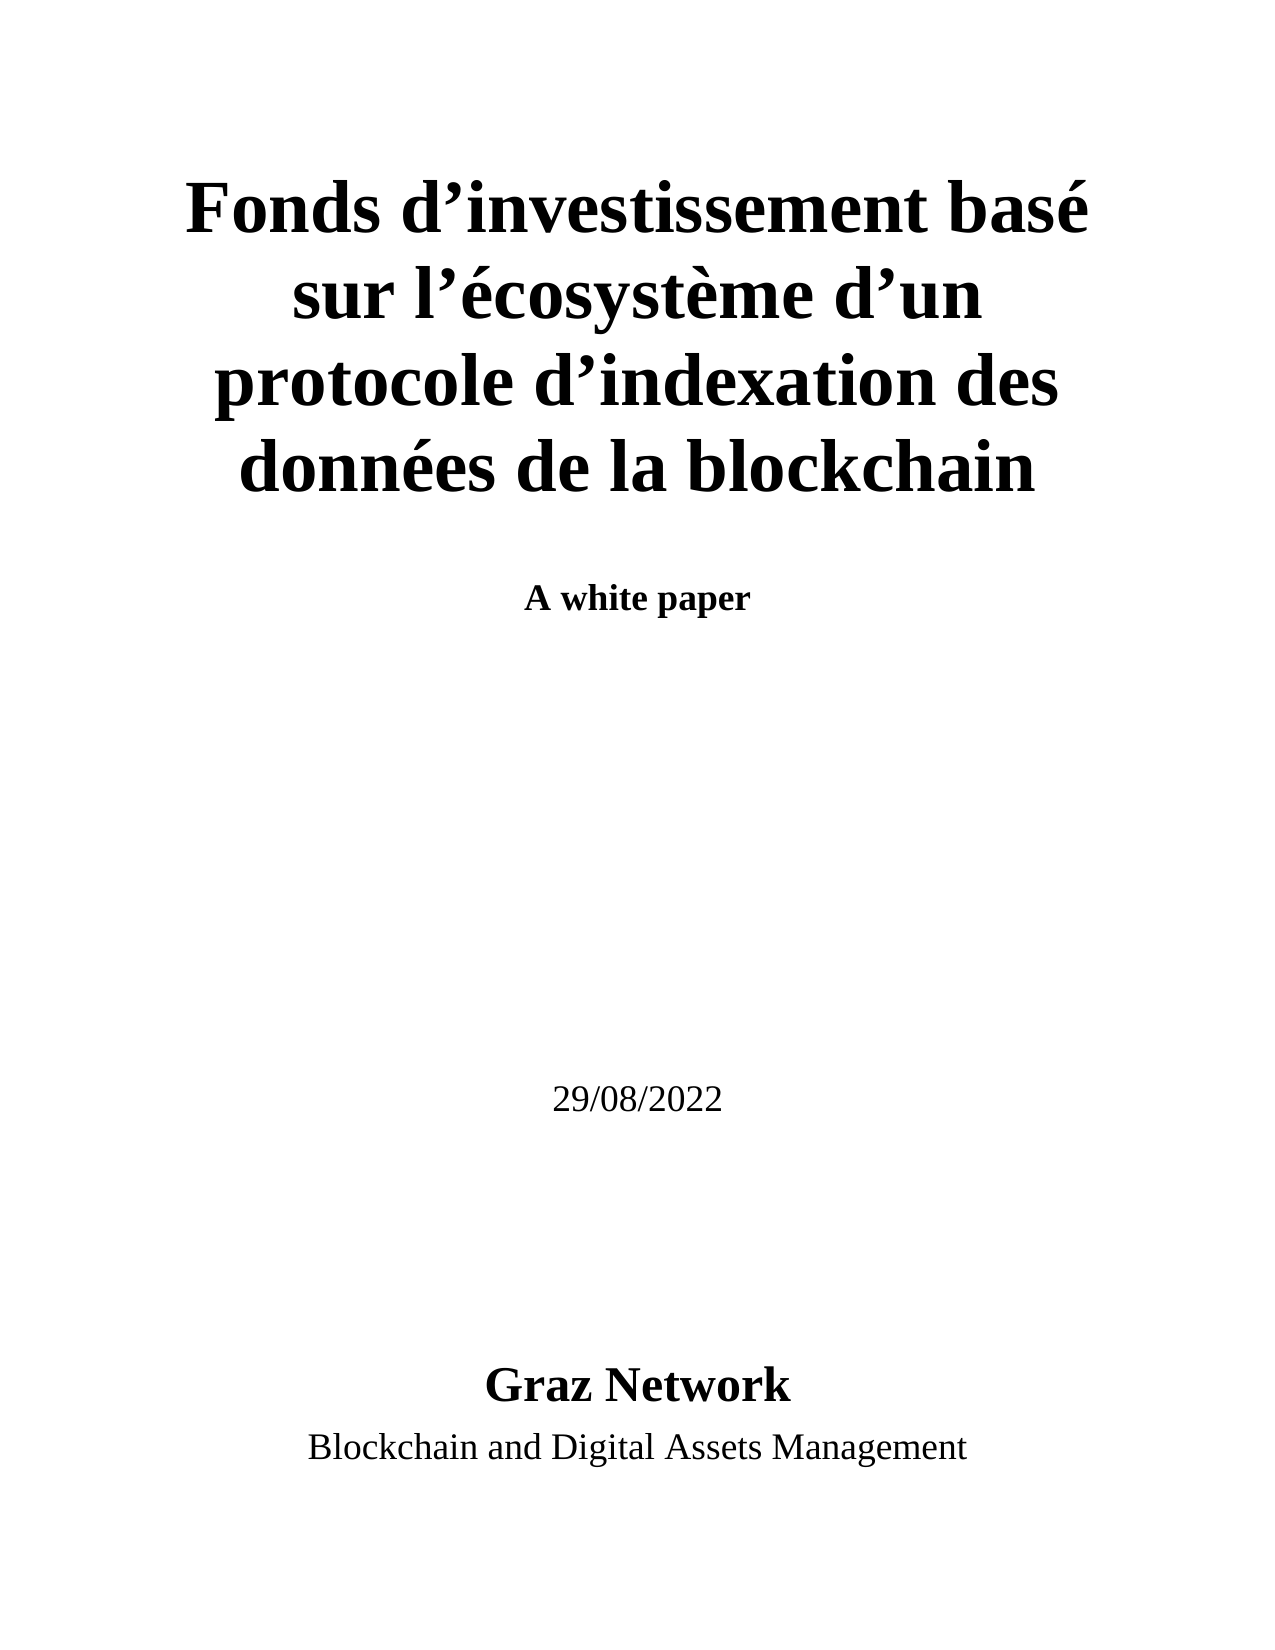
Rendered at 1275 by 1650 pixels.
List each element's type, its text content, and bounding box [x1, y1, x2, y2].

title Fonds d’investissement basé sur l’écosystème d’un protocole d’indexation des données de la blockchain [150, 162, 1125, 507]
text A white paper [150, 576, 1125, 619]
text Graz Network [150, 1354, 1125, 1412]
text Blockchain and Digital Assets Management [150, 1424, 1125, 1467]
text 29/08/2022 [150, 1076, 1125, 1119]
